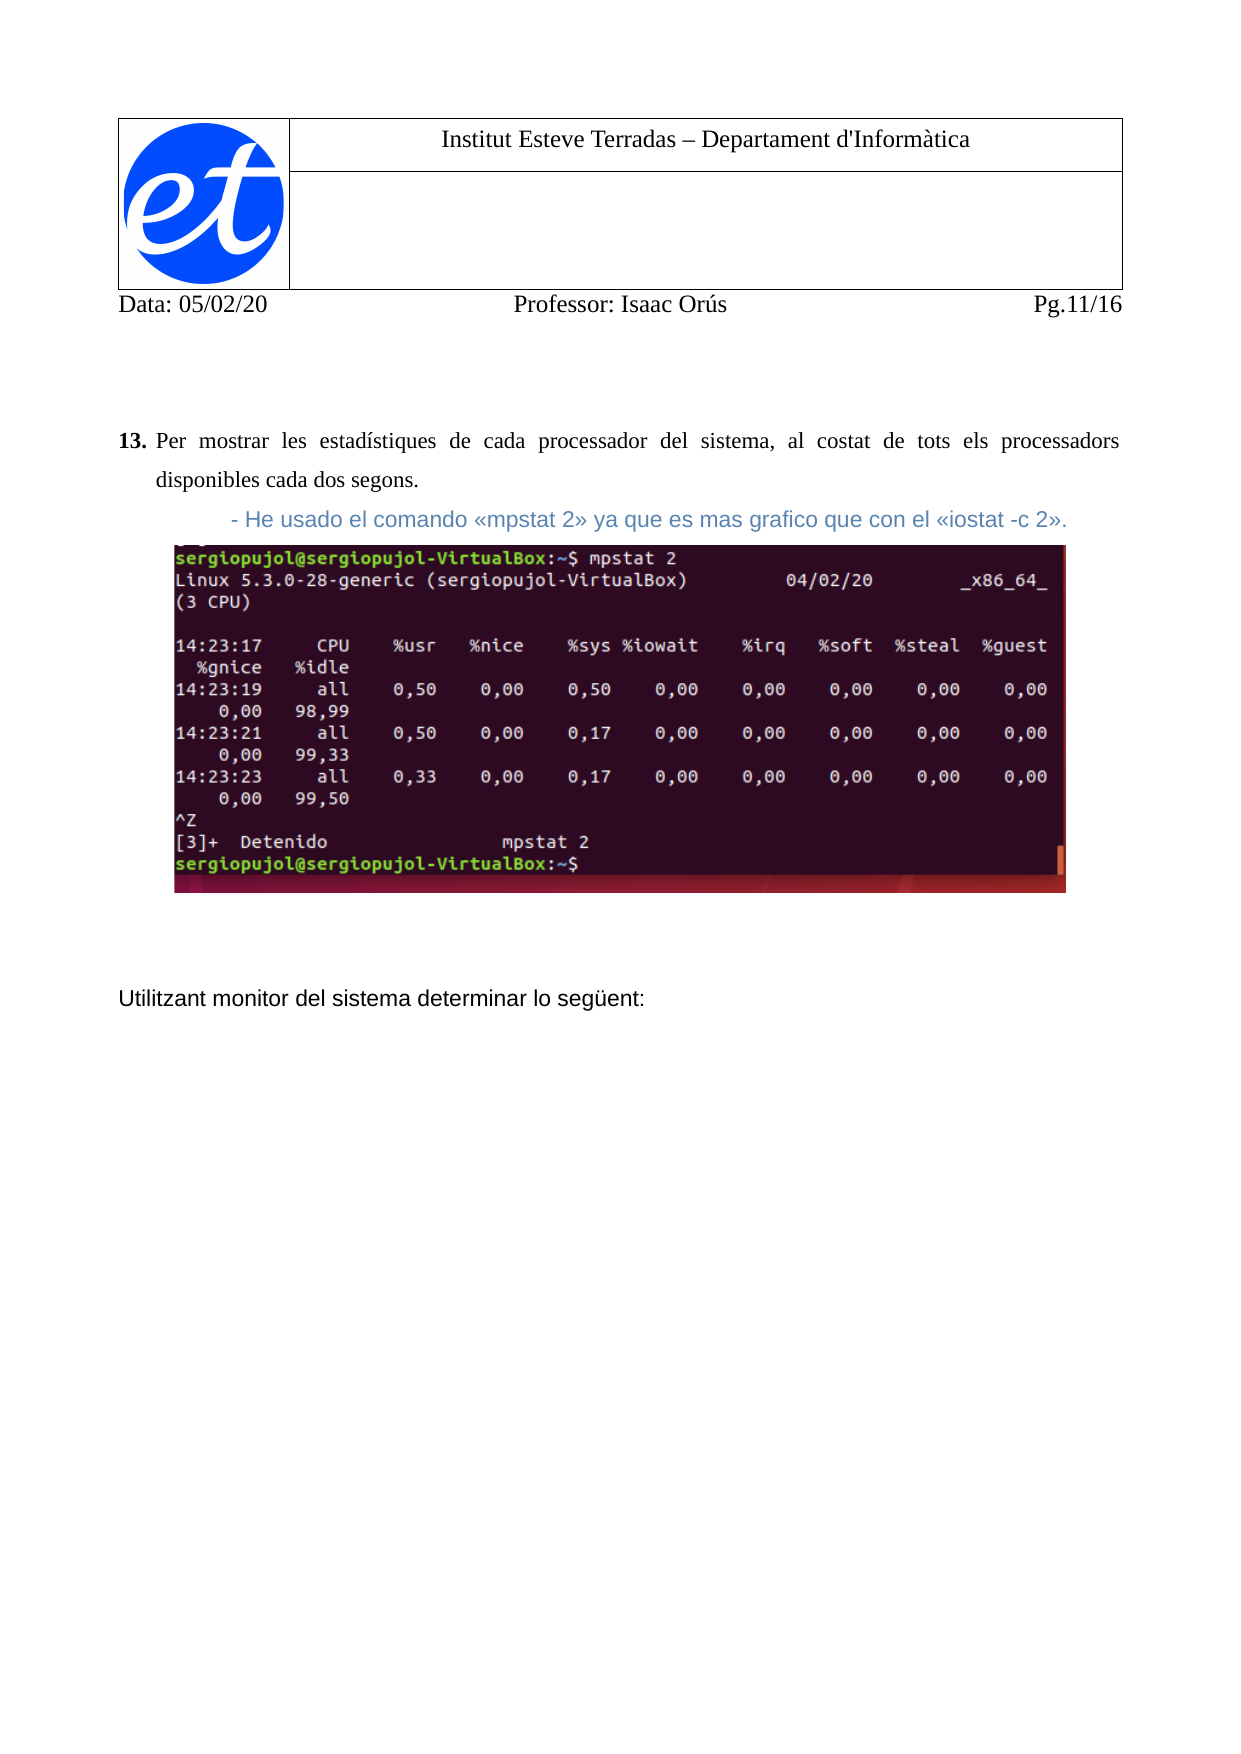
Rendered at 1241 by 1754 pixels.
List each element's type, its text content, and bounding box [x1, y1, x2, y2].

text Utilitzant monitor del sistema determinar lo següent: [118, 985, 1122, 1011]
picture [174, 545, 1066, 893]
list Per mostrar les estadístiques de cada processador del sistema, al costat de tots els processadors disponibles cada dos segons. [118, 427, 1122, 492]
picture [123, 123, 284, 284]
text - He usado el comando «mpstat 2» ya que es mas grafico que con el «iostat -c 2». [231, 506, 1122, 532]
